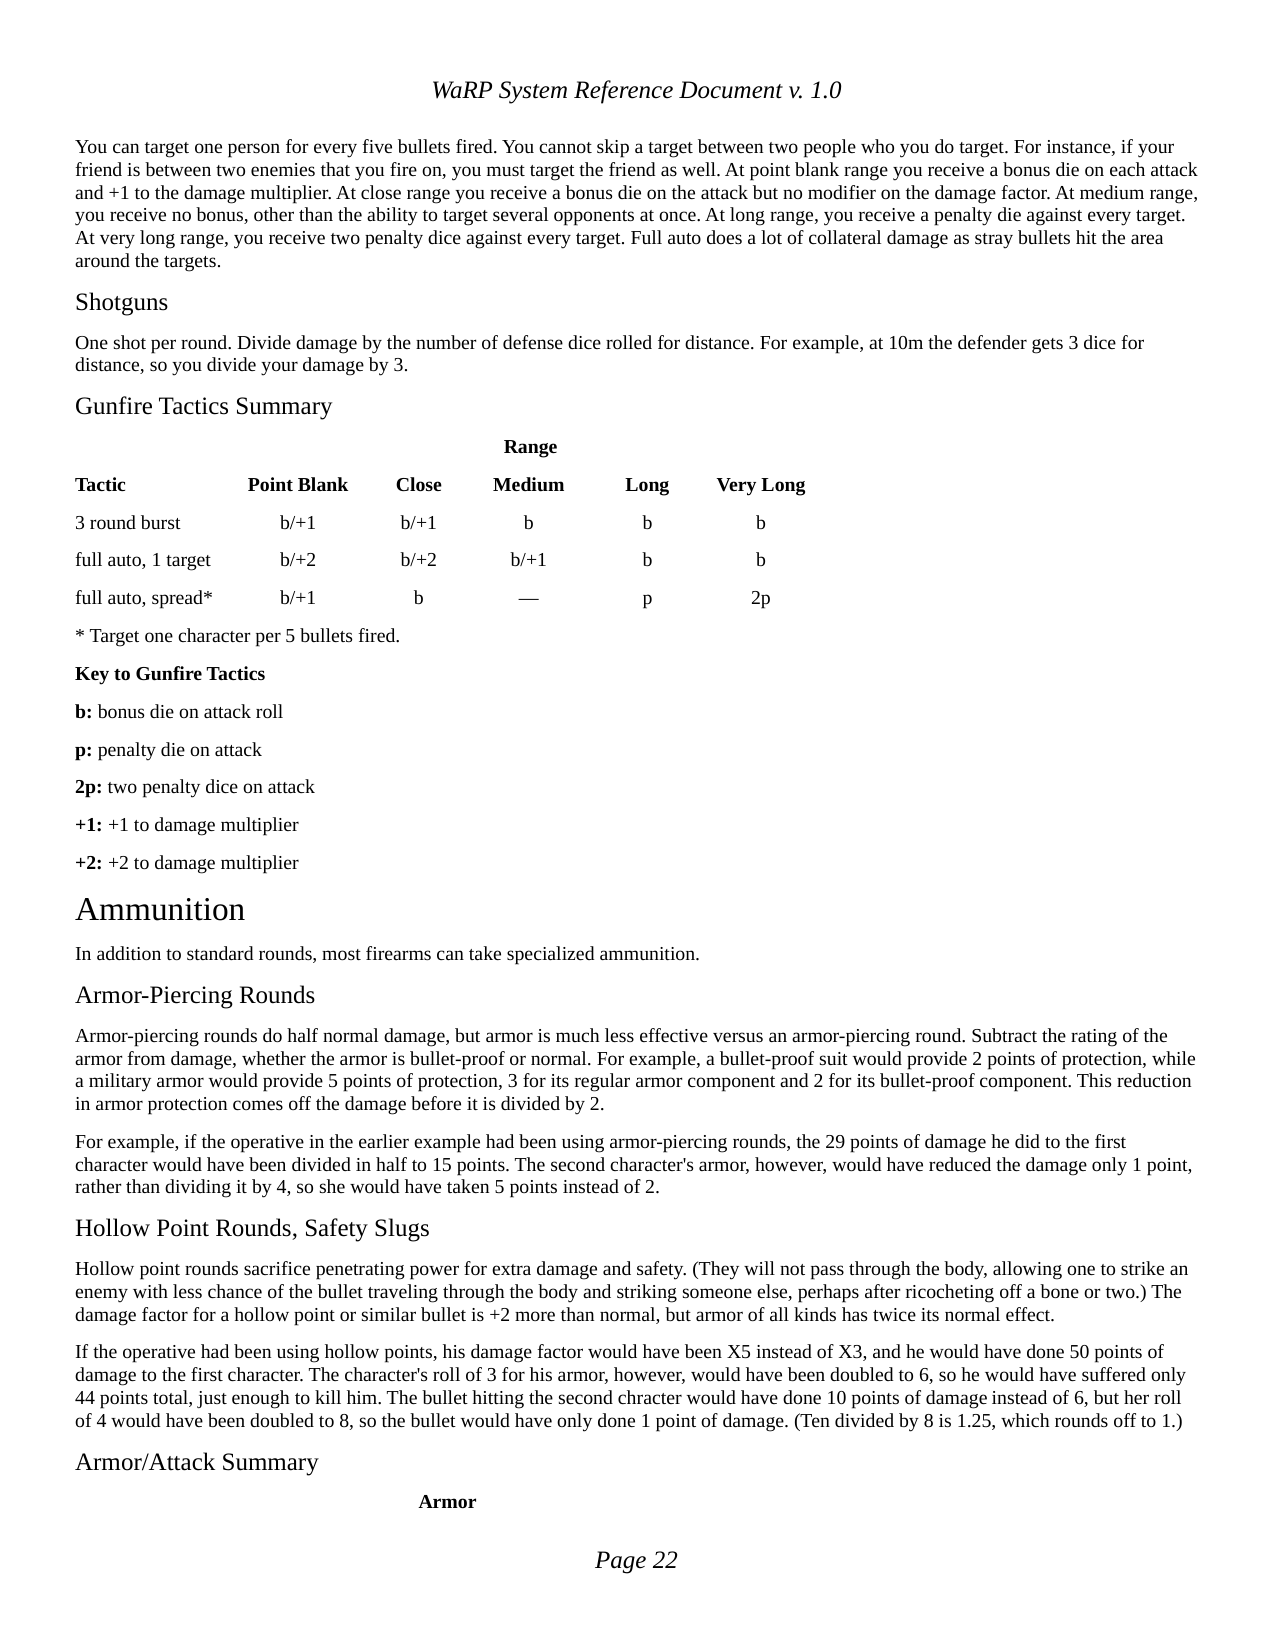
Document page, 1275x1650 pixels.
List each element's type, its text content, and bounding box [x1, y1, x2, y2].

text Armor [75, 1491, 1200, 1513]
text Armor-Piercing Rounds [75, 980, 1200, 1009]
text Key to Gunfire Tactics [75, 662, 1200, 685]
text +2: +2 to damage multiplier [75, 851, 1200, 874]
text Gunfire Tactics Summary [75, 391, 1200, 420]
text For example, if the operative in the earlier example had been using armor-piercing rounds, the 29 points of damage he did to the first character would have been divided in half to 15 points. The second character's armor, however, would have reduced the damage only 1 point, rather than dividing it by 4, so she would have taken 5 points instead of 2. [75, 1130, 1200, 1198]
text Shotguns [75, 287, 1200, 316]
text In addition to standard rounds, most firearms can take specialized ammunition. [75, 942, 1200, 965]
text If the operative had been using hollow points, his damage factor would have been X5 instead of X3, and he would have done 50 points of damage to the first character. The character's roll of 3 for his armor, however, would have been doubled to 6, so he would have suffered only 44 points total, just enough to kill him. The bullet hitting the second chracter would have done 10 points of damage instead of 6, but her roll of 4 would have been doubled to 8, so the bullet would have only done 1 point of damage. (Ten divided by 8 is 1.25, which rounds off to 1.) [75, 1341, 1200, 1432]
text b: bonus die on attack roll [75, 700, 1200, 722]
text * Target one character per 5 bullets fired. [75, 624, 1200, 647]
text Hollow Point Rounds, Safety Slugs [75, 1213, 1200, 1242]
text Armor/Attack Summary [75, 1447, 1200, 1476]
text Range [75, 435, 1200, 458]
text Armor-piercing rounds do half normal damage, but armor is much less effective versus an armor-piercing round. Subtract the rating of the armor from damage, whether the armor is bullet-proof or normal. For example, a bullet-proof suit would provide 2 points of protection, while a military armor would provide 5 points of protection, 3 for its regular armor component and 2 for its bullet-proof component. This reduction in armor protection comes off the damage before it is divided by 2. [75, 1024, 1200, 1115]
text You can target one person for every five bullets fired. You cannot skip a target between two people who you do target. For instance, if your friend is between two enemies that you fire on, you must target the friend as well. At point blank range you receive a bonus die on each attack and +1 to the damage multiplier. At close range you receive a bonus die on the attack but no modifier on the damage factor. At medium range, you receive no bonus, other than the ability to target several opponents at once. At long range, you receive a penalty die against every target. At very long range, you receive two penalty dice against every target. Full auto does a lot of collateral damage as stray bullets hit the area around the targets. [75, 135, 1200, 272]
text +1: +1 to damage multiplier [75, 813, 1200, 836]
text 3 round burst b/+1 b/+1 b b b [75, 511, 1200, 533]
text Hollow point rounds sacrifice penetrating power for extra damage and safety. (They will not pass through the body, allowing one to strike an enemy with less chance of the bullet traveling through the body and striking someone else, perhaps after ricocheting off a bone or two.) The damage factor for a hollow point or similar bullet is +2 more than normal, but armor of all kinds has twice its normal effect. [75, 1257, 1200, 1326]
text p: penalty die on attack [75, 737, 1200, 760]
text full auto, spread* b/+1 b — p 2p [75, 586, 1200, 609]
text One shot per round. Divide damage by the number of defense dice rolled for distance. For example, at 10m the defender gets 3 dice for distance, so you divide your damage by 3. [75, 331, 1200, 376]
text Tactic Point Blank Close Medium Long Very Long [75, 473, 1200, 496]
text 2p: two penalty dice on attack [75, 775, 1200, 798]
text full auto, 1 target b/+2 b/+2 b/+1 b b [75, 548, 1200, 571]
text Ammunition [75, 889, 1200, 927]
